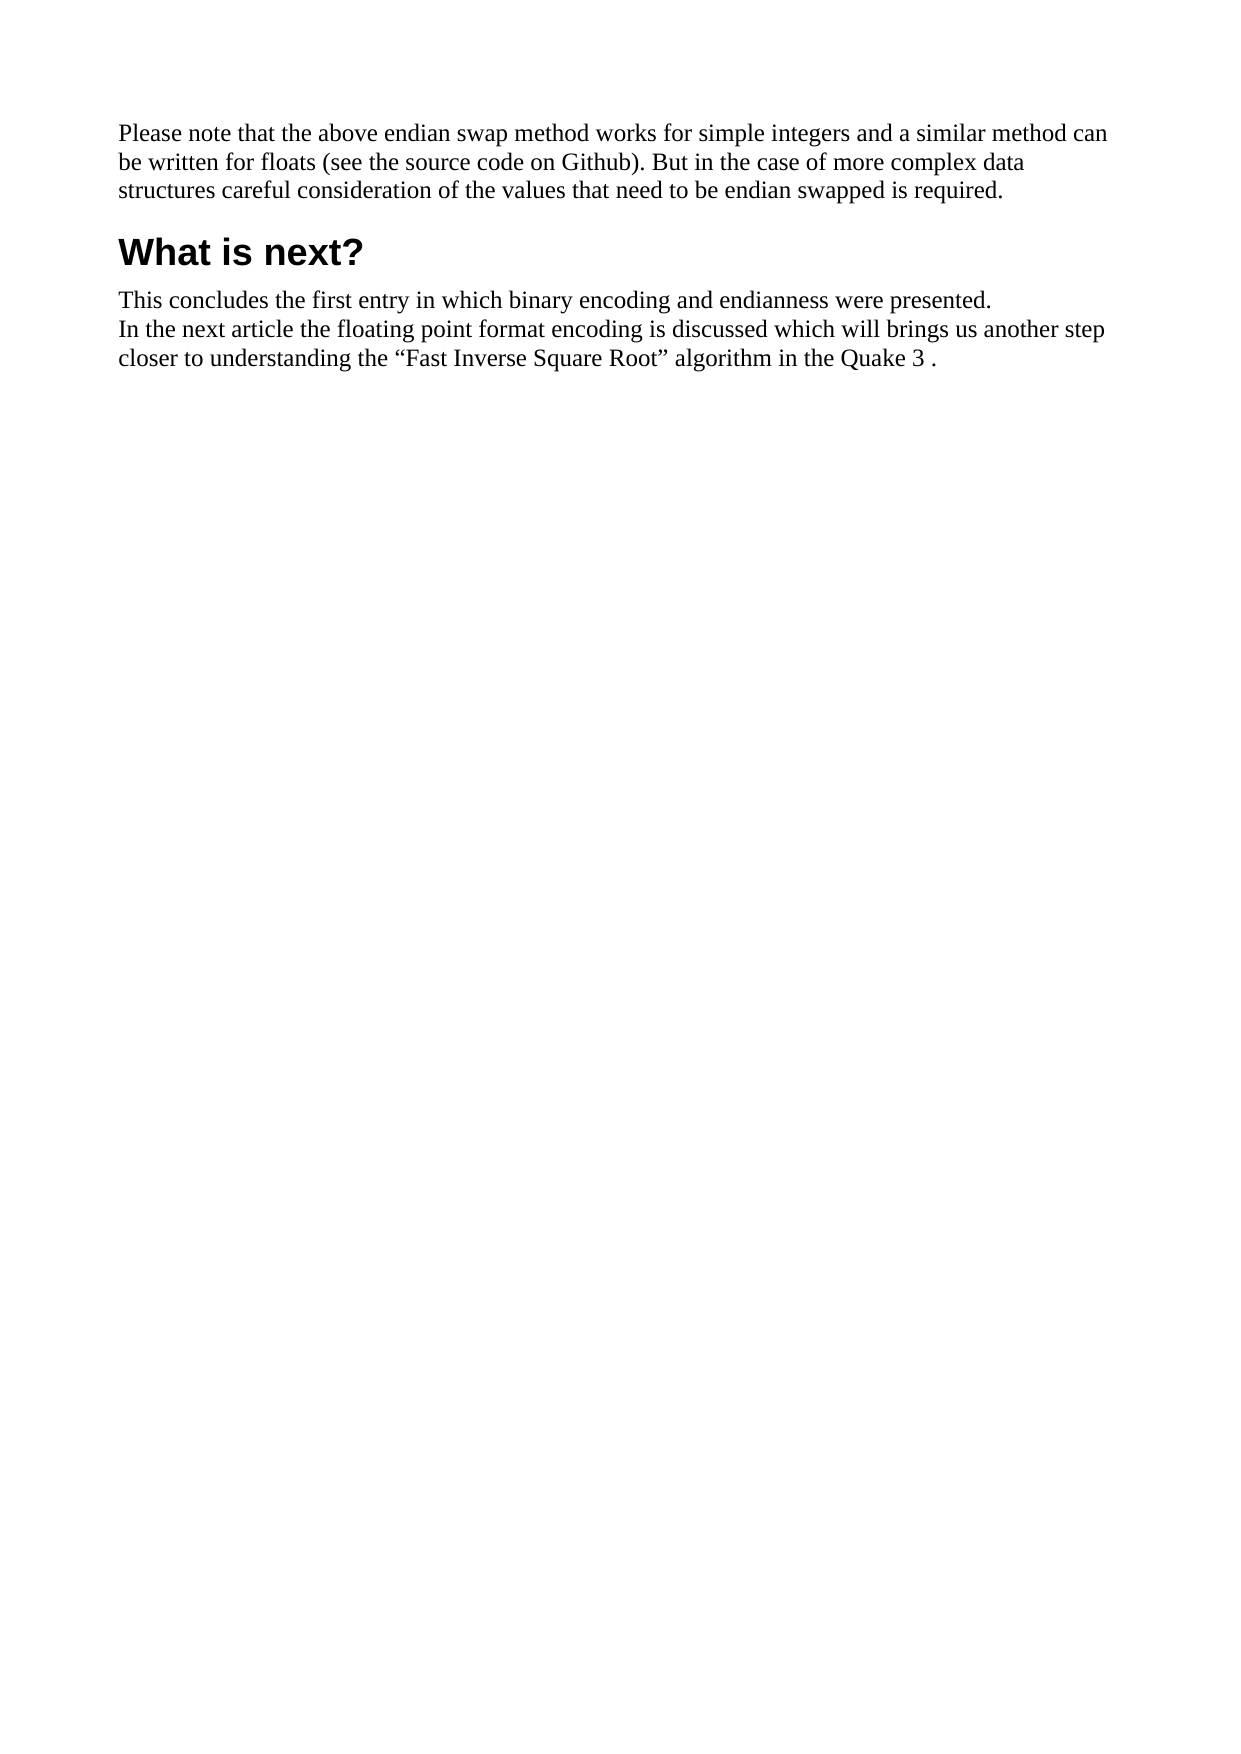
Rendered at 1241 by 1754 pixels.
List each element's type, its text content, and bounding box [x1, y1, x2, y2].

text Please note that the above endian swap method works for simple integers and a similar method can be written for floats (see the source code on Github). But in the case of more complex data structures careful consideration of the values that need to be endian swapped is required. [118, 118, 1122, 204]
subtitle What is next? [118, 229, 1122, 273]
text In the next article the floating point format encoding is discussed which will brings us another step closer to understanding the “Fast Inverse Square Root” algorithm in the Quake 3 . [118, 314, 1122, 372]
text This concludes the first entry in which binary encoding and endianness were presented. [118, 286, 1122, 314]
